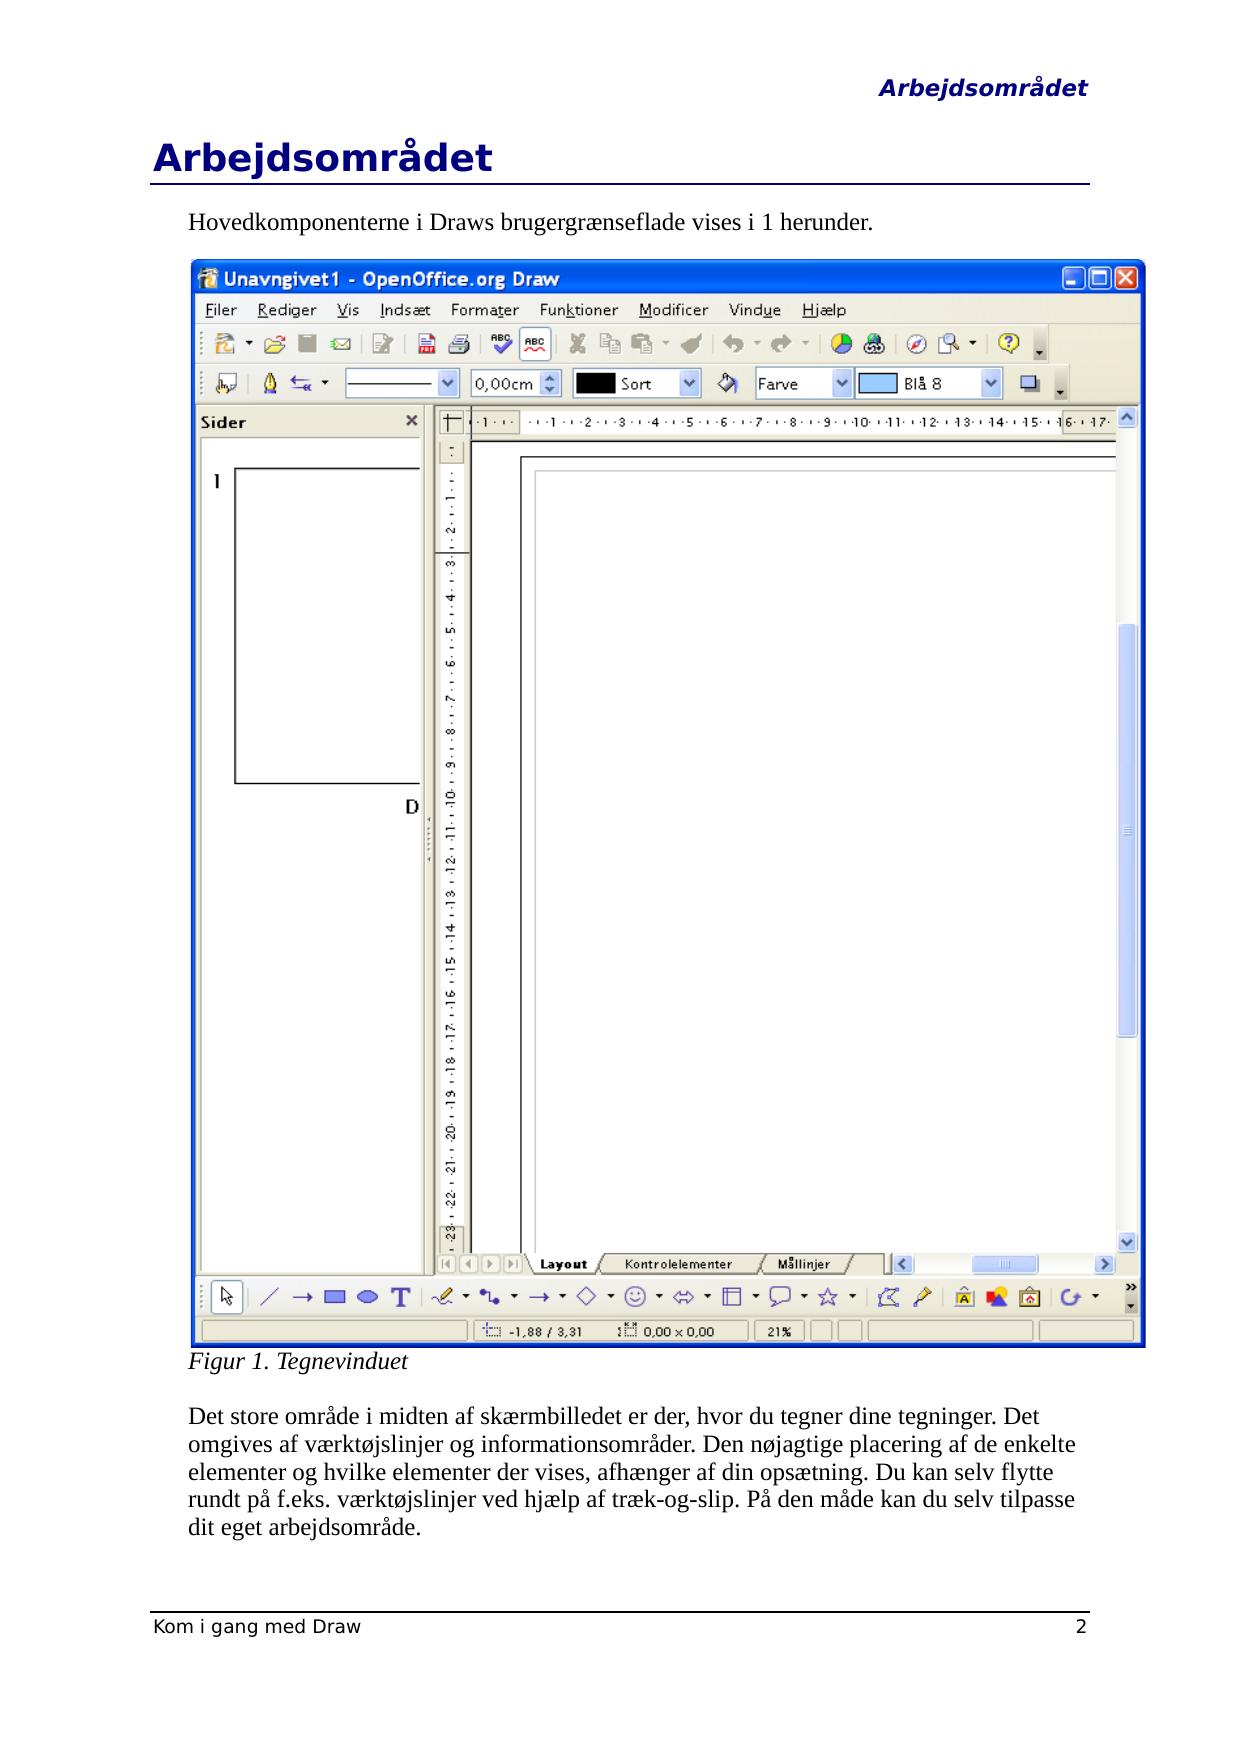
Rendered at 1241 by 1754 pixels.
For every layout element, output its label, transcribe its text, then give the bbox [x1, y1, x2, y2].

picture [190, 259, 1146, 1348]
subtitle Arbejdsområdet [150, 134, 1090, 183]
text Det store område i midten af skærmbilledet er der, hvor du tegner dine tegninger. Det omgives af værktøjslinjer og informationsområder. Den nøjagtige placering af de enkelte elementer og hvilke elementer der vises, afhænger af din opsætning. Du kan selv flytte rundt på f.eks. værktøjslinjer ved hjælp af træk-og-slip. På den måde kan du selv tilpasse dit eget arbejdsområde. [188, 1402, 1090, 1541]
text Figur 1. Tegnevinduet [188, 259, 1149, 1375]
text Hovedkomponenterne i Draws brugergrænseflade vises i Figur 1 herunder. [188, 208, 1090, 236]
